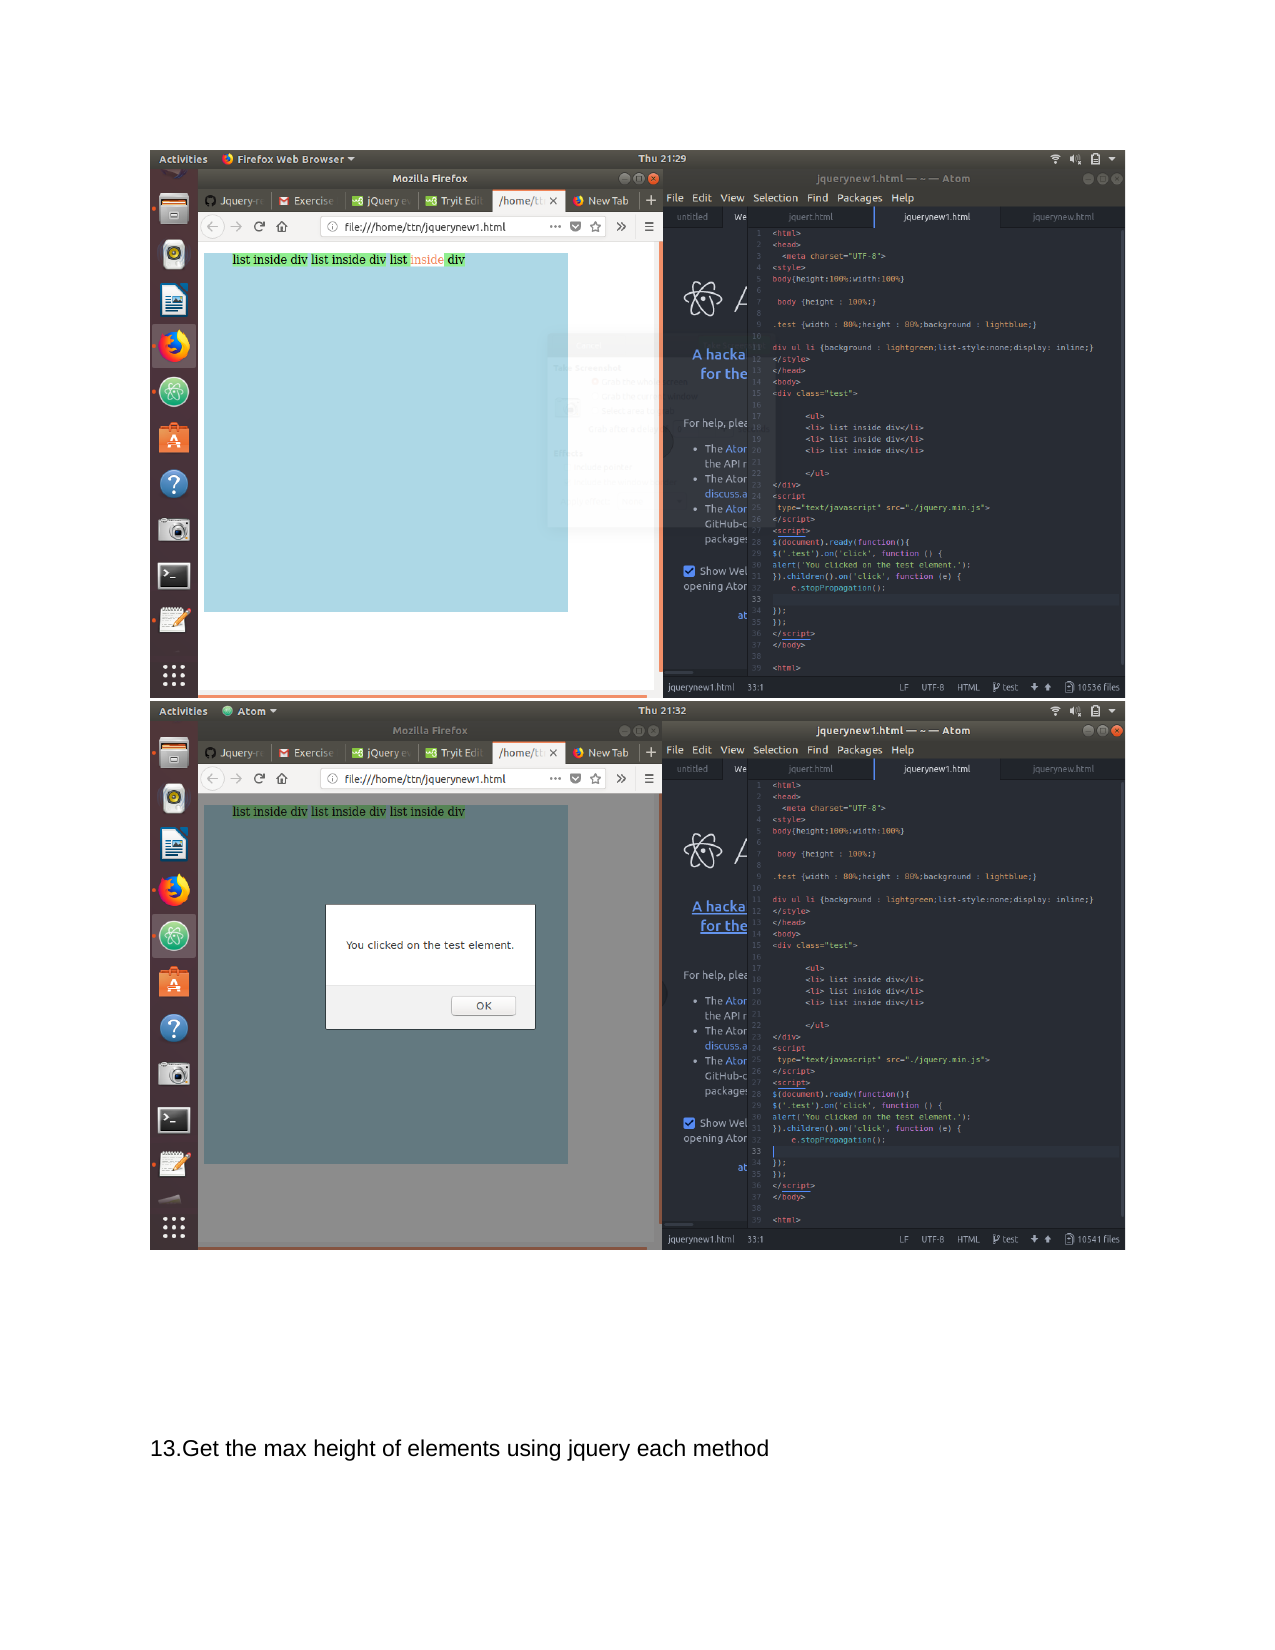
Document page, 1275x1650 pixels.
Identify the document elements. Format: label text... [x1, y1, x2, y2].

text 13.Get the max height of elements using jquery each method [150, 1435, 1125, 1461]
picture [150, 150, 1125, 698]
picture [150, 701, 1125, 1250]
